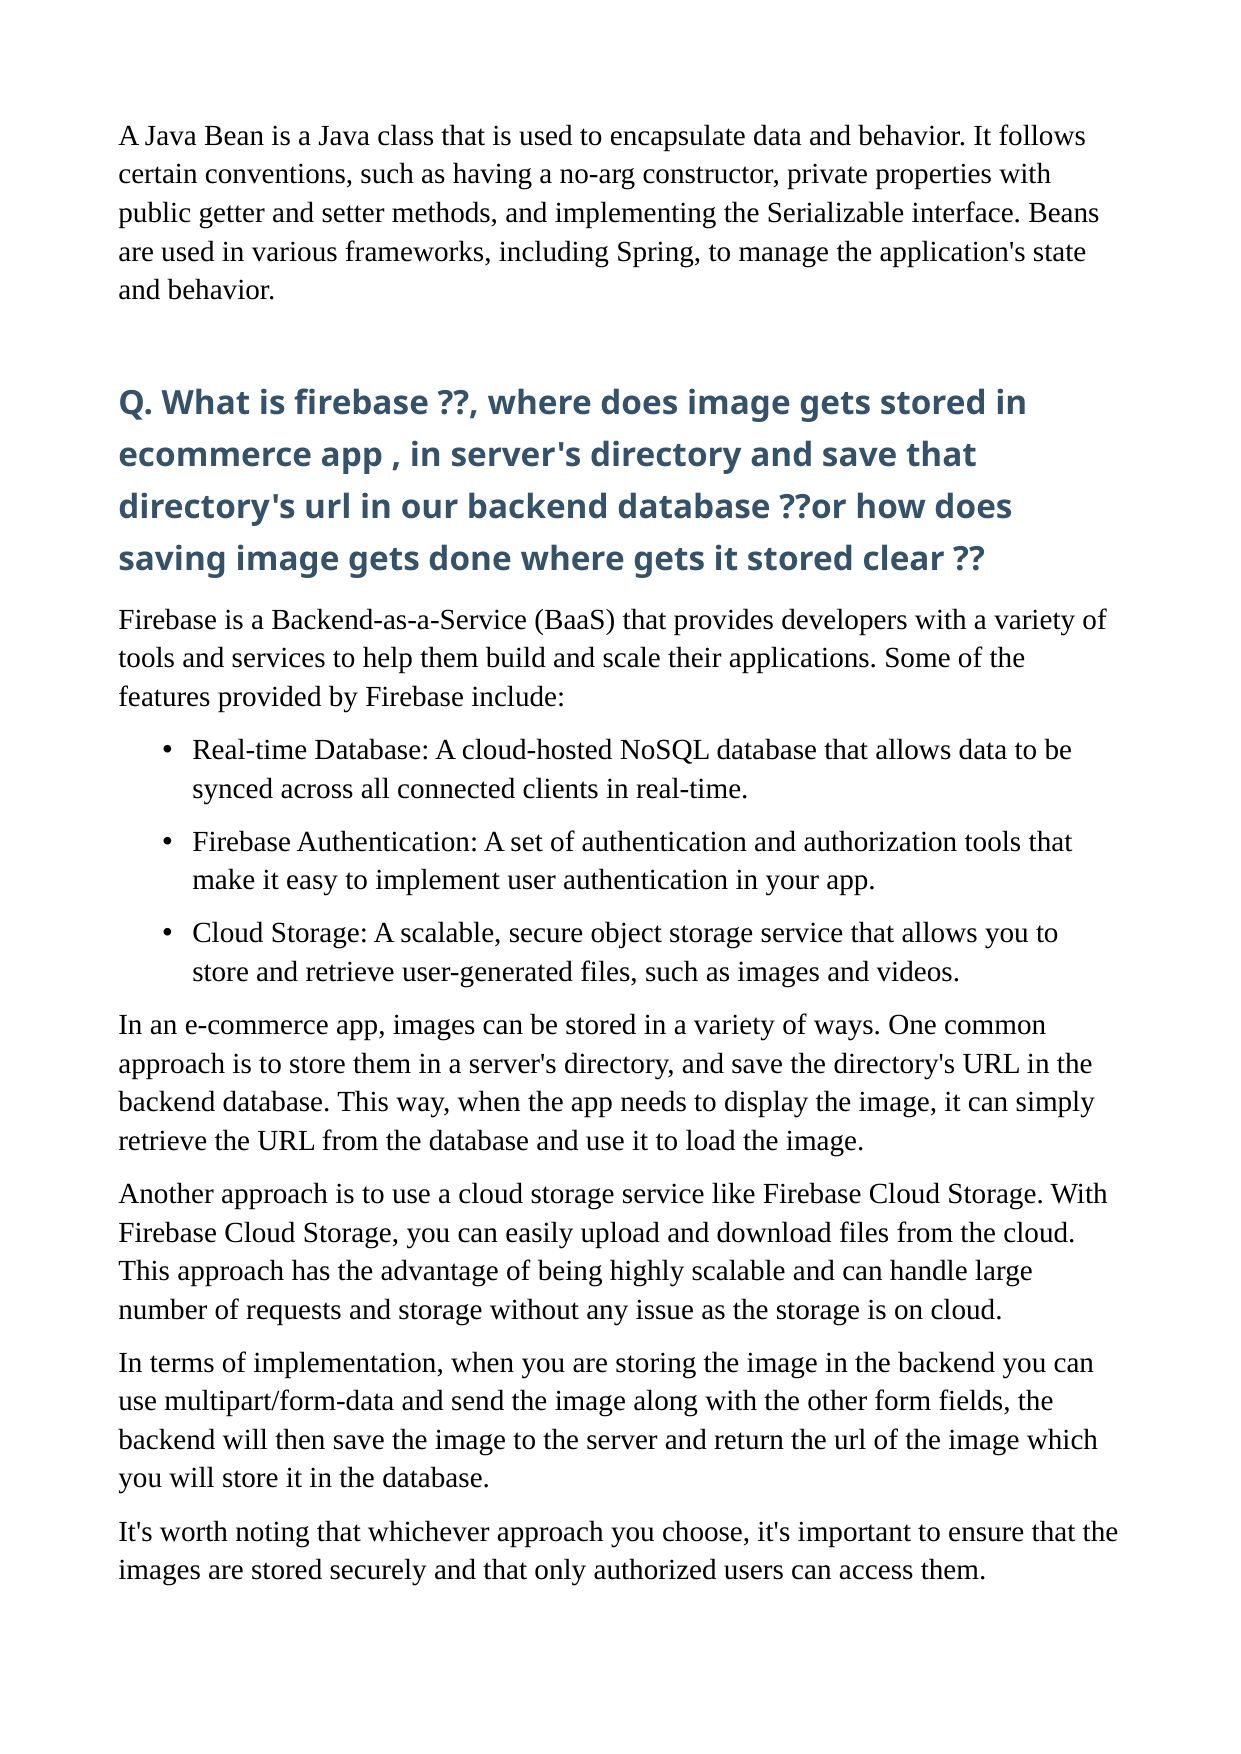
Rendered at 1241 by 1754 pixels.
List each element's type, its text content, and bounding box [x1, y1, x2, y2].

text It's worth noting that whichever approach you choose, it's important to ensure that the images are stored securely and that only authorized users can access them. [118, 1514, 1122, 1586]
text A Java Bean is a Java class that is used to encapsulate data and behavior. It follows certain conventions, such as having a no-arg constructor, private properties with public getter and setter methods, and implementing the Serializable interface. Beans are used in various frameworks, including Spring, to manage the application's state and behavior. [118, 118, 1122, 306]
list Cloud Storage: A scalable, secure object storage service that allows you to store and retrieve user-generated files, such as images and videos. [162, 916, 1122, 988]
text Q. What is firebase ??, where does image gets stored in ecommerce app , in server's directory and save that directory's url in our backend database ??or how does saving image gets done where gets it stored clear ?? [118, 378, 1122, 581]
text Another approach is to use a cloud storage service like Firebase Cloud Storage. With Firebase Cloud Storage, you can easily upload and download files from the cloud. This approach has the advantage of being highly scalable and can handle large number of requests and storage without any issue as the storage is on cloud. [118, 1176, 1122, 1325]
text Firebase is a Backend-as-a-Service (BaaS) that provides developers with a variety of tools and services to help them build and scale their applications. Some of the features provided by Firebase include: [118, 602, 1122, 712]
text In an e-commerce app, images can be stored in a variety of ways. One common approach is to store them in a server's directory, and save the directory's URL in the backend database. This way, when the app needs to display the image, it can simply retrieve the URL from the database and use it to load the image. [118, 1007, 1122, 1157]
list Firebase Authentication: A set of authentication and authorization tools that make it easy to implement user authentication in your app. [162, 824, 1122, 896]
text In terms of implementation, when you are storing the image in the backend you can use multipart/form-data and send the image along with the other form fields, the backend will then save the image to the server and return the url of the image which you will store it in the database. [118, 1345, 1122, 1494]
list Real-time Database: A cloud-hosted NoSQL database that allows data to be synced across all connected clients in real-time. [162, 732, 1122, 804]
